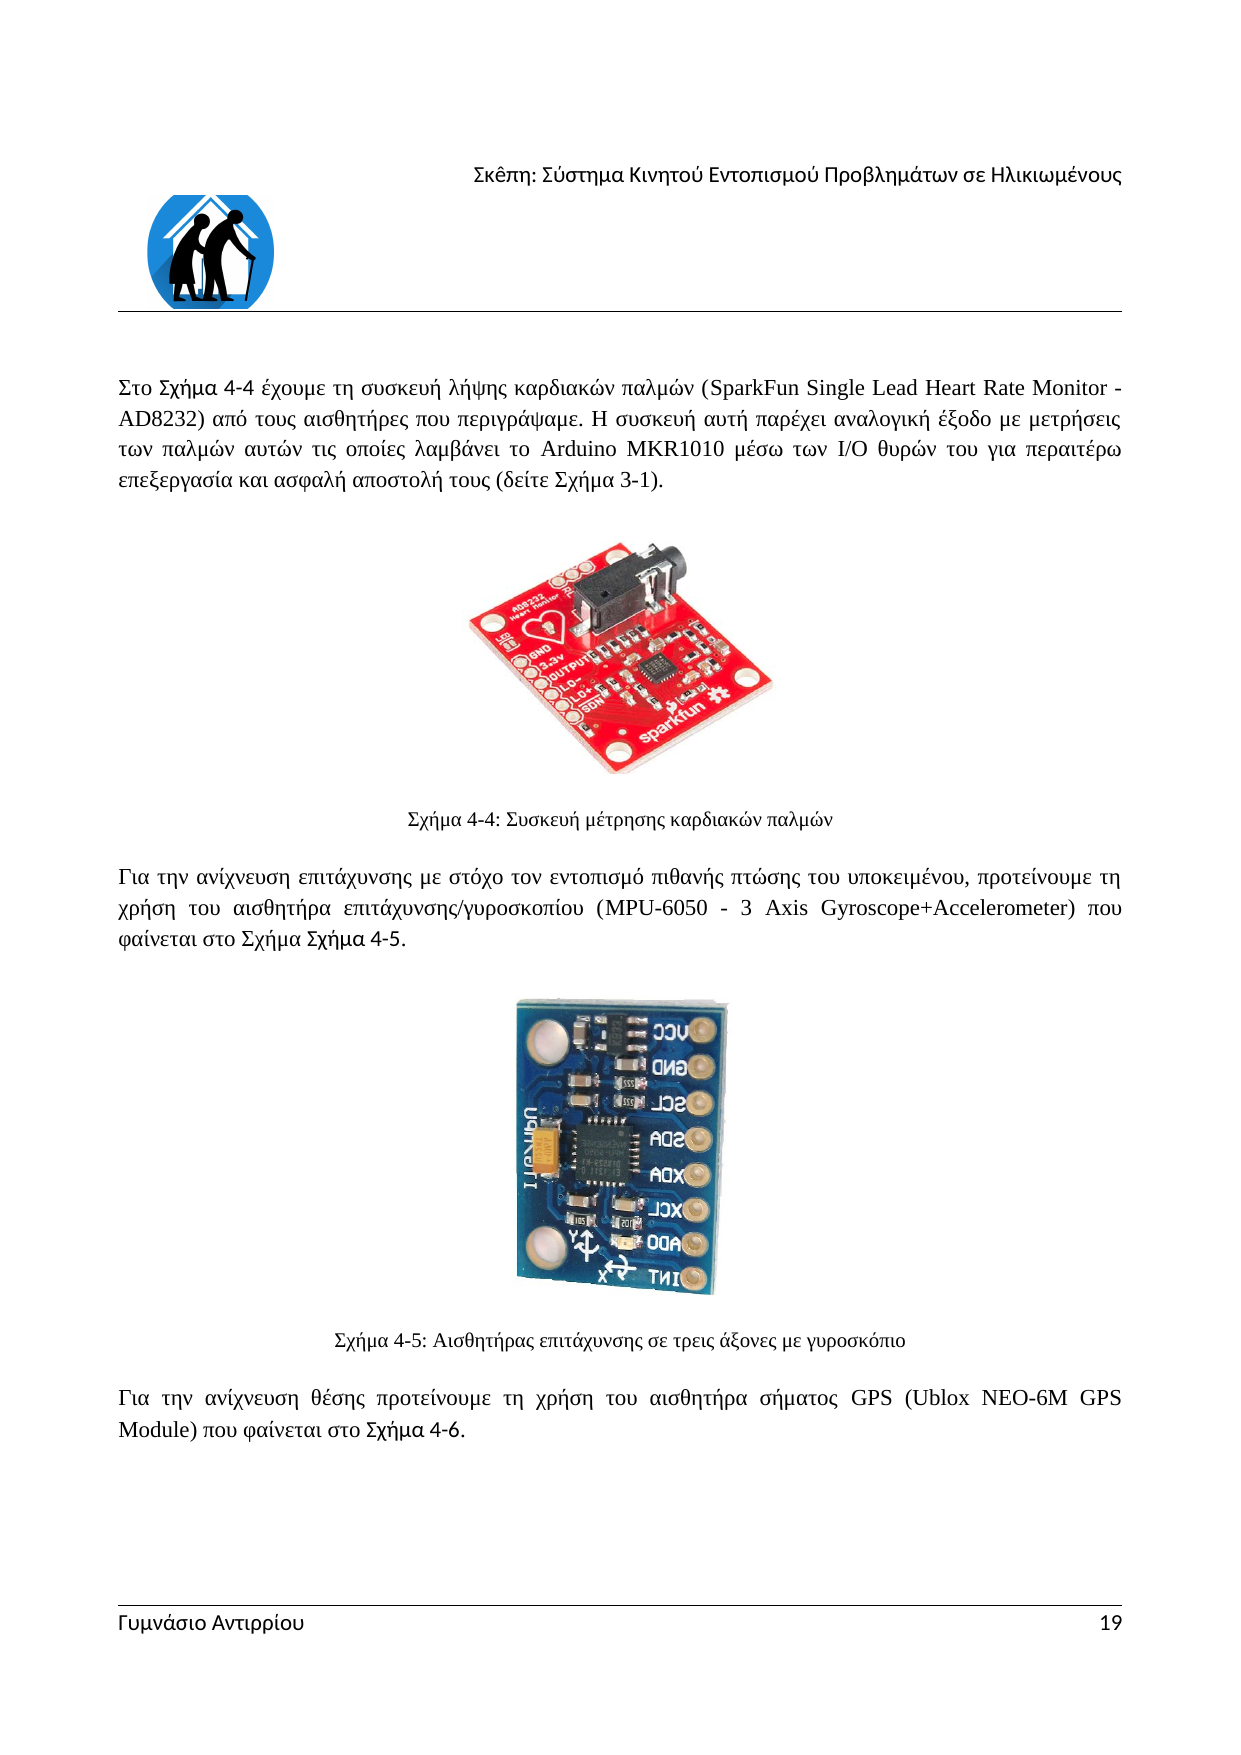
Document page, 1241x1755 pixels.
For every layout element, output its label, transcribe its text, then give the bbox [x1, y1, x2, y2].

text Στο Σχήμα 4‑4 έχουμε τη συσκευή λήψης καρδιακών παλμών (SparkFun Single Lead Heart Rate Monitor - AD8232) από τους αισθητήρες που περιγράψαμε. Η συσκευή αυτή παρέχει αναλογική έξοδο με μετρήσεις των παλμών αυτών τις οποίες λαμβάνει το Arduino MKR1010 μέσω των I/O θυρών του για περαιτέρω επεξεργασία και ασφαλή αποστολή τους (δείτε Σχήμα 3-1). [118, 373, 1122, 492]
text Για την ανίχνευση επιτάχυνσης με στόχο τον εντοπισμό πιθανής πτώσης του υποκειμένου, προτείνουμε τη χρήση του αισθητήρα επιτάχυνσης/γυροσκοπίου (MPU-6050 - 3 Axis Gyroscope+Accelerometer) που φαίνεται στο Σχήμα Σχήμα 4‑5. [118, 863, 1122, 952]
text Σχήμα 4‑4: Συσκευή μέτρησης καρδιακών παλμών [118, 807, 1122, 831]
text Για την ανίχνευση θέσης προτείνουμε τη χρήση του αισθητήρα σήματος GPS (Ublox NEO-6M GPS Module) που φαίνεται στο Σχήμα 4‑6. [118, 1384, 1122, 1443]
text Σχήμα 4‑5: Αισθητήρας επιτάχυνσης σε τρεις άξονες με γυροσκόπιο [118, 1328, 1122, 1352]
